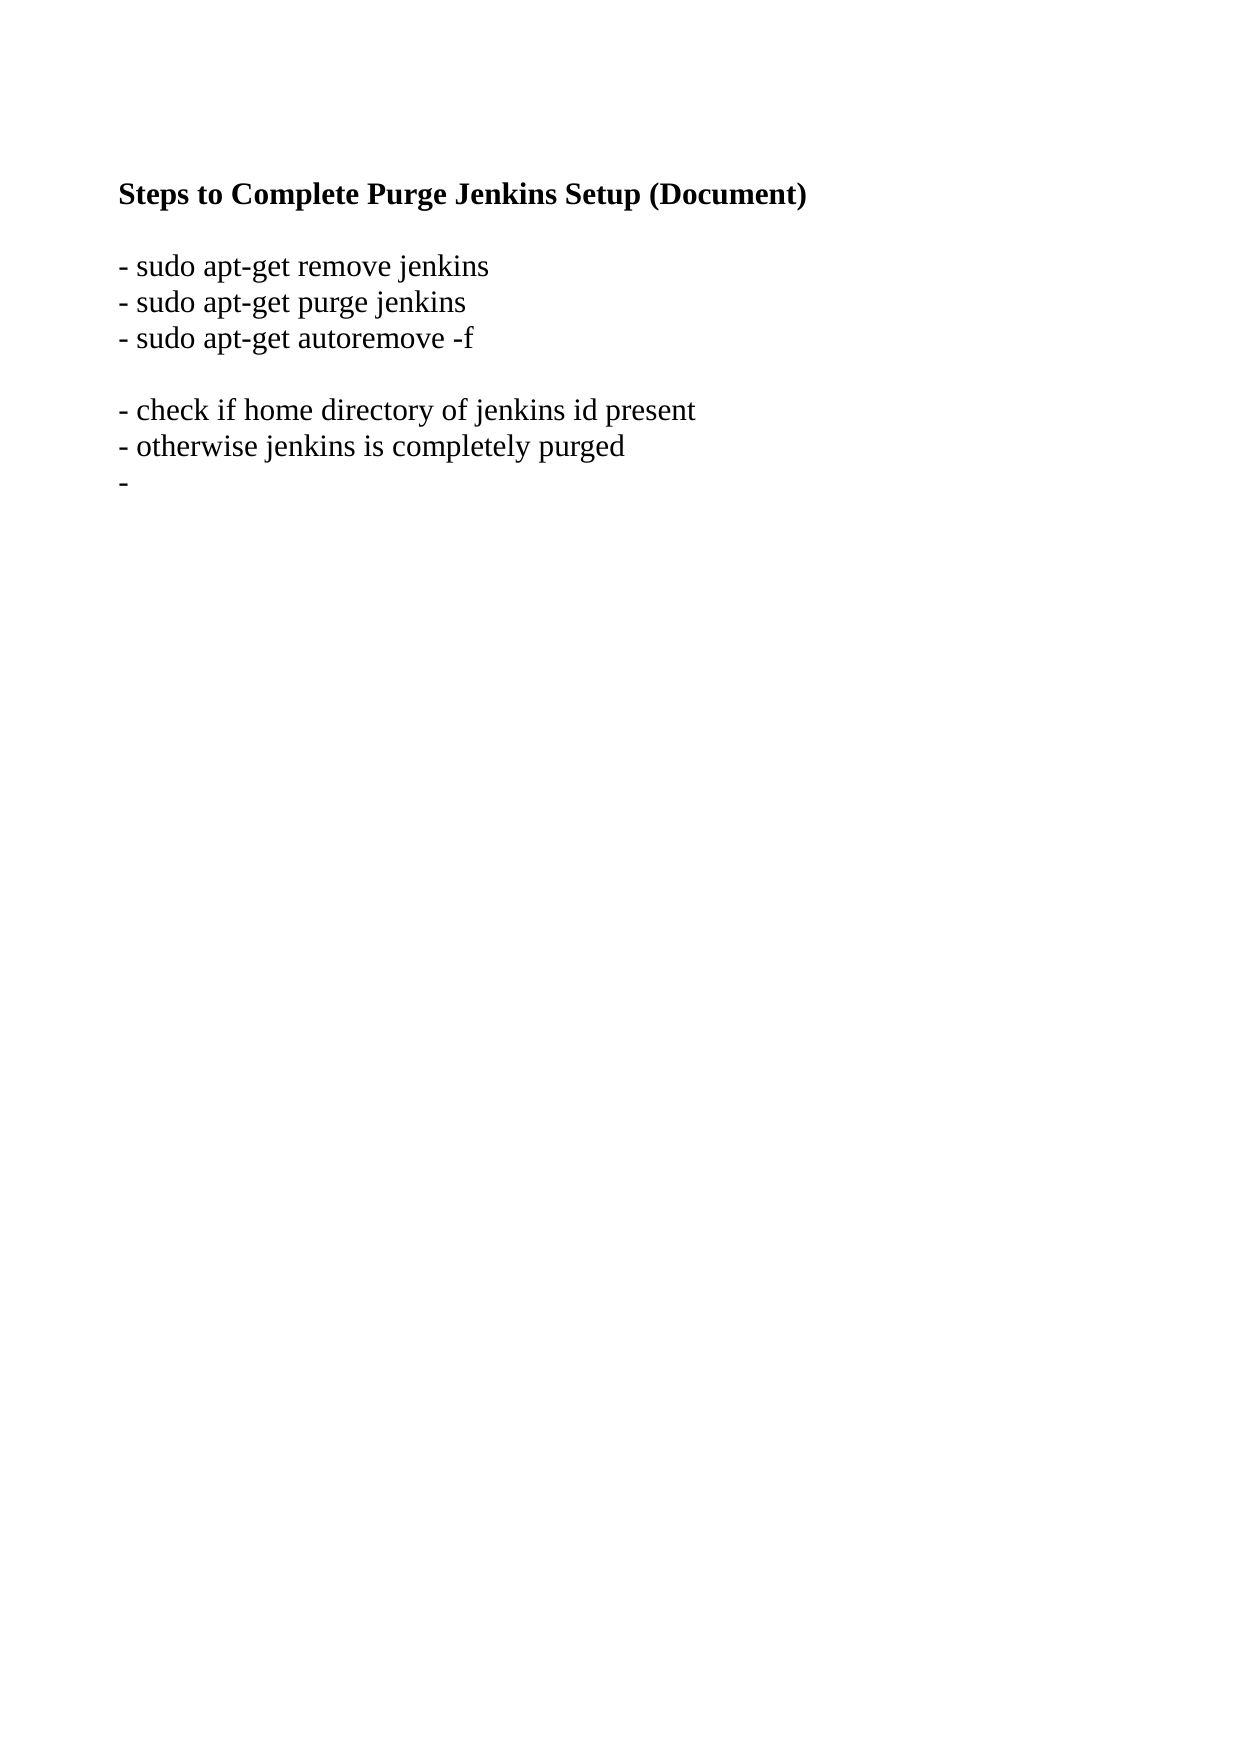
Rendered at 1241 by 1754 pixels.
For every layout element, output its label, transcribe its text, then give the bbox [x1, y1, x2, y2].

text Steps to Complete Purge Jenkins Setup (Document) [118, 176, 1122, 212]
text - sudo apt-get purge jenkins [118, 283, 1122, 319]
text - check if home directory of jenkins id present [118, 391, 1122, 427]
text - otherwise jenkins is completely purged [118, 427, 1122, 463]
text - [118, 463, 1122, 499]
text - sudo apt-get remove jenkins [118, 247, 1122, 283]
text - sudo apt-get autoremove -f [118, 319, 1122, 355]
